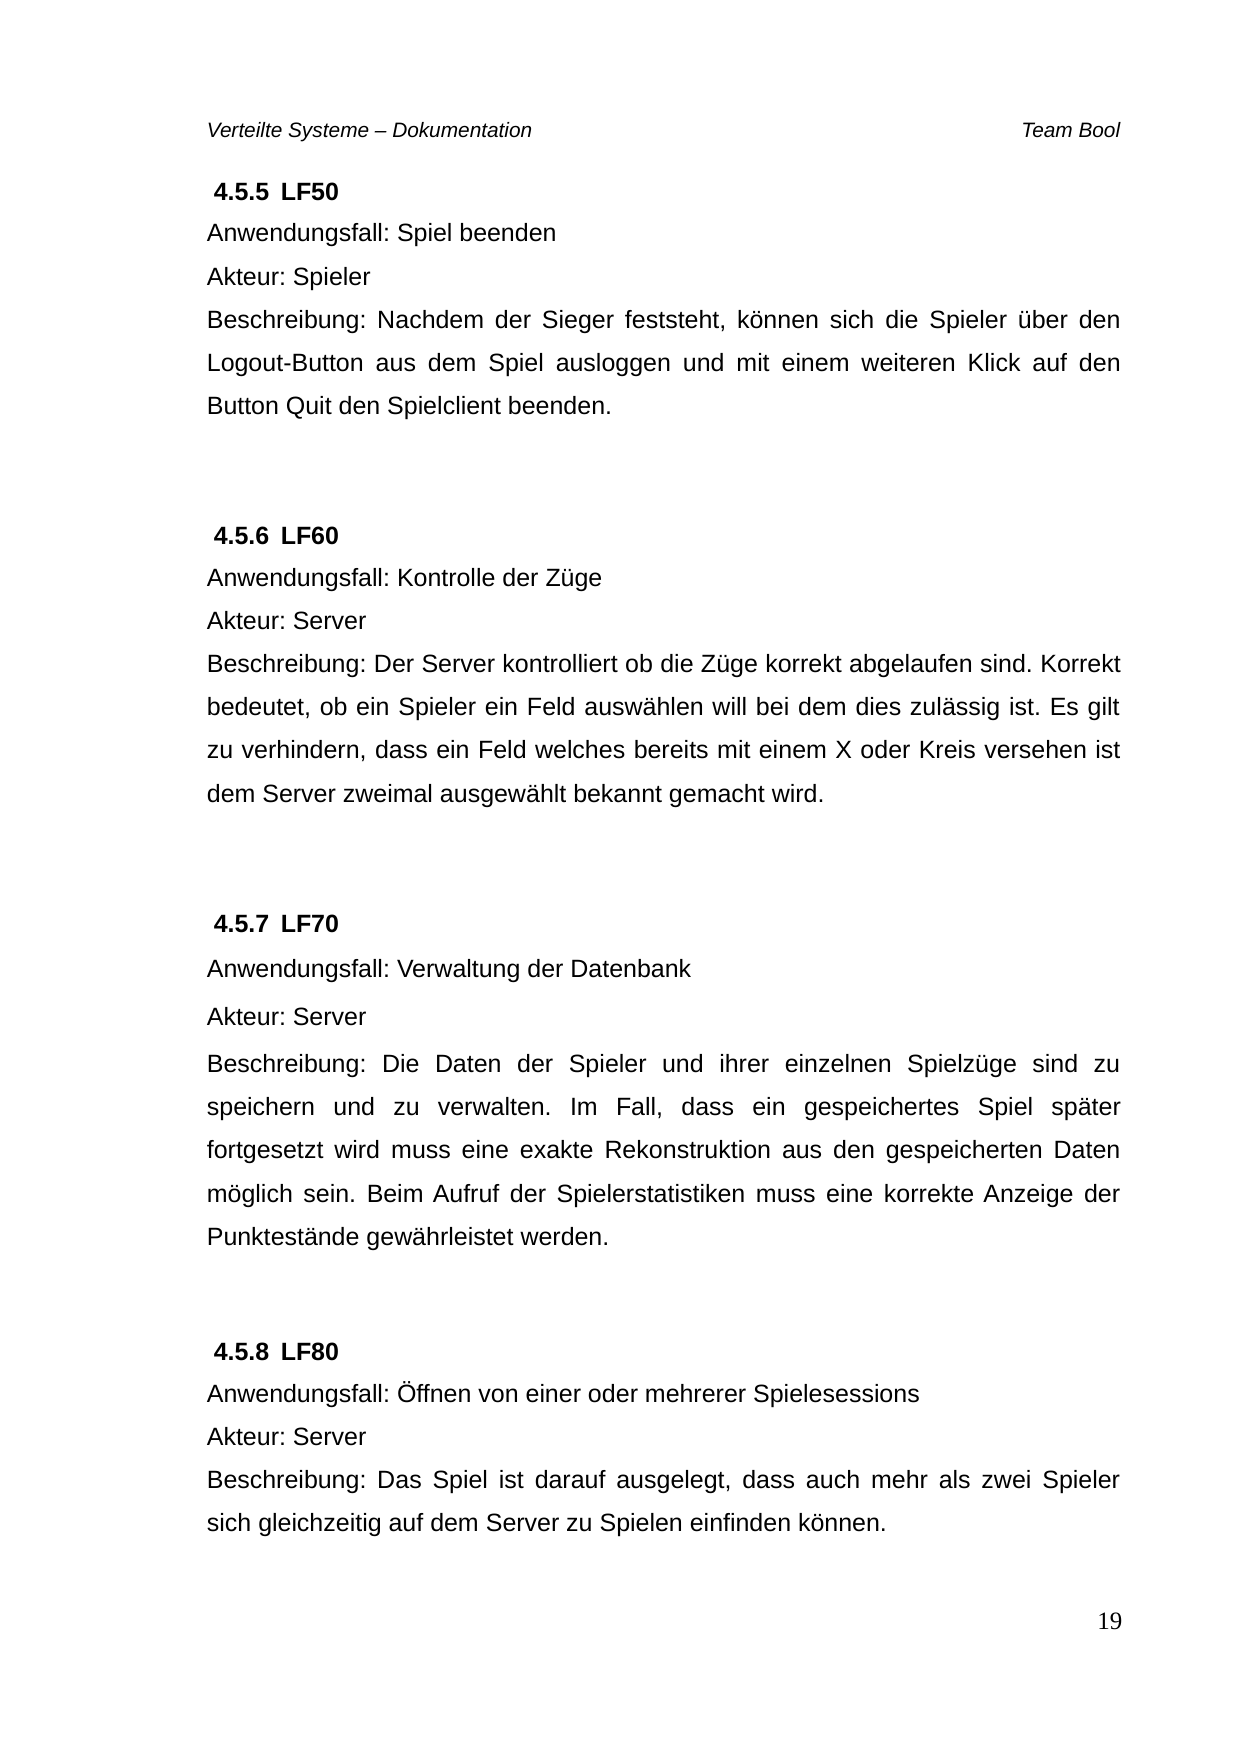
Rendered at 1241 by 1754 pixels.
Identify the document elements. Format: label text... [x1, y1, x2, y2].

text Beschreibung: Die Daten der Spieler und ihrer einzelnen Spielzüge sind zu speichern und zu verwalten. Im Fall, dass ein gespeichertes Spiel später fortgesetzt wird muss eine exakte Rekonstruktion aus den gespeicherten Daten möglich sein. Beim Aufruf der Spielerstatistiken muss eine korrekte Anzeige der Punktestände gewährleistet werden. [207, 1049, 1122, 1251]
subtitle LF70 [207, 908, 1122, 937]
text Anwendungsfall: Spiel beenden [207, 218, 1122, 247]
text Beschreibung: Nachdem der Sieger feststeht, können sich die Spieler über den Logout‑Button aus dem Spiel ausloggen und mit einem weiteren Klick auf den Button Quit den Spielclient beenden. [207, 305, 1122, 420]
text Anwendungsfall: Öffnen von einer oder mehrerer Spielesessions [207, 1379, 1122, 1407]
text Akteur: Server [207, 1422, 1122, 1451]
text Anwendungsfall: Verwaltung der Datenbank [207, 954, 1122, 983]
text Akteur: Server [207, 606, 1122, 634]
text Beschreibung: Der Server kontrolliert ob die Züge korrekt abgelaufen sind. Korrekt bedeutet, ob ein Spieler ein Feld auswählen will bei dem dies zulässig ist. Es gilt zu verhindern, dass ein Feld welches bereits mit einem X oder Kreis versehen ist dem Server zweimal ausgewählt bekannt gemacht wird. [207, 649, 1122, 807]
subtitle LF50 [207, 177, 1122, 206]
text Akteur: Server [207, 1002, 1122, 1030]
text Beschreibung: Das Spiel ist darauf ausgelegt, dass auch mehr als zwei Spieler sich gleichzeitig auf dem Server zu Spielen einfinden können. [207, 1465, 1122, 1537]
subtitle LF60 [207, 521, 1122, 550]
text Anwendungsfall: Kontrolle der Züge [207, 562, 1122, 591]
text Akteur: Spieler [207, 262, 1122, 290]
subtitle LF80 [207, 1337, 1122, 1366]
